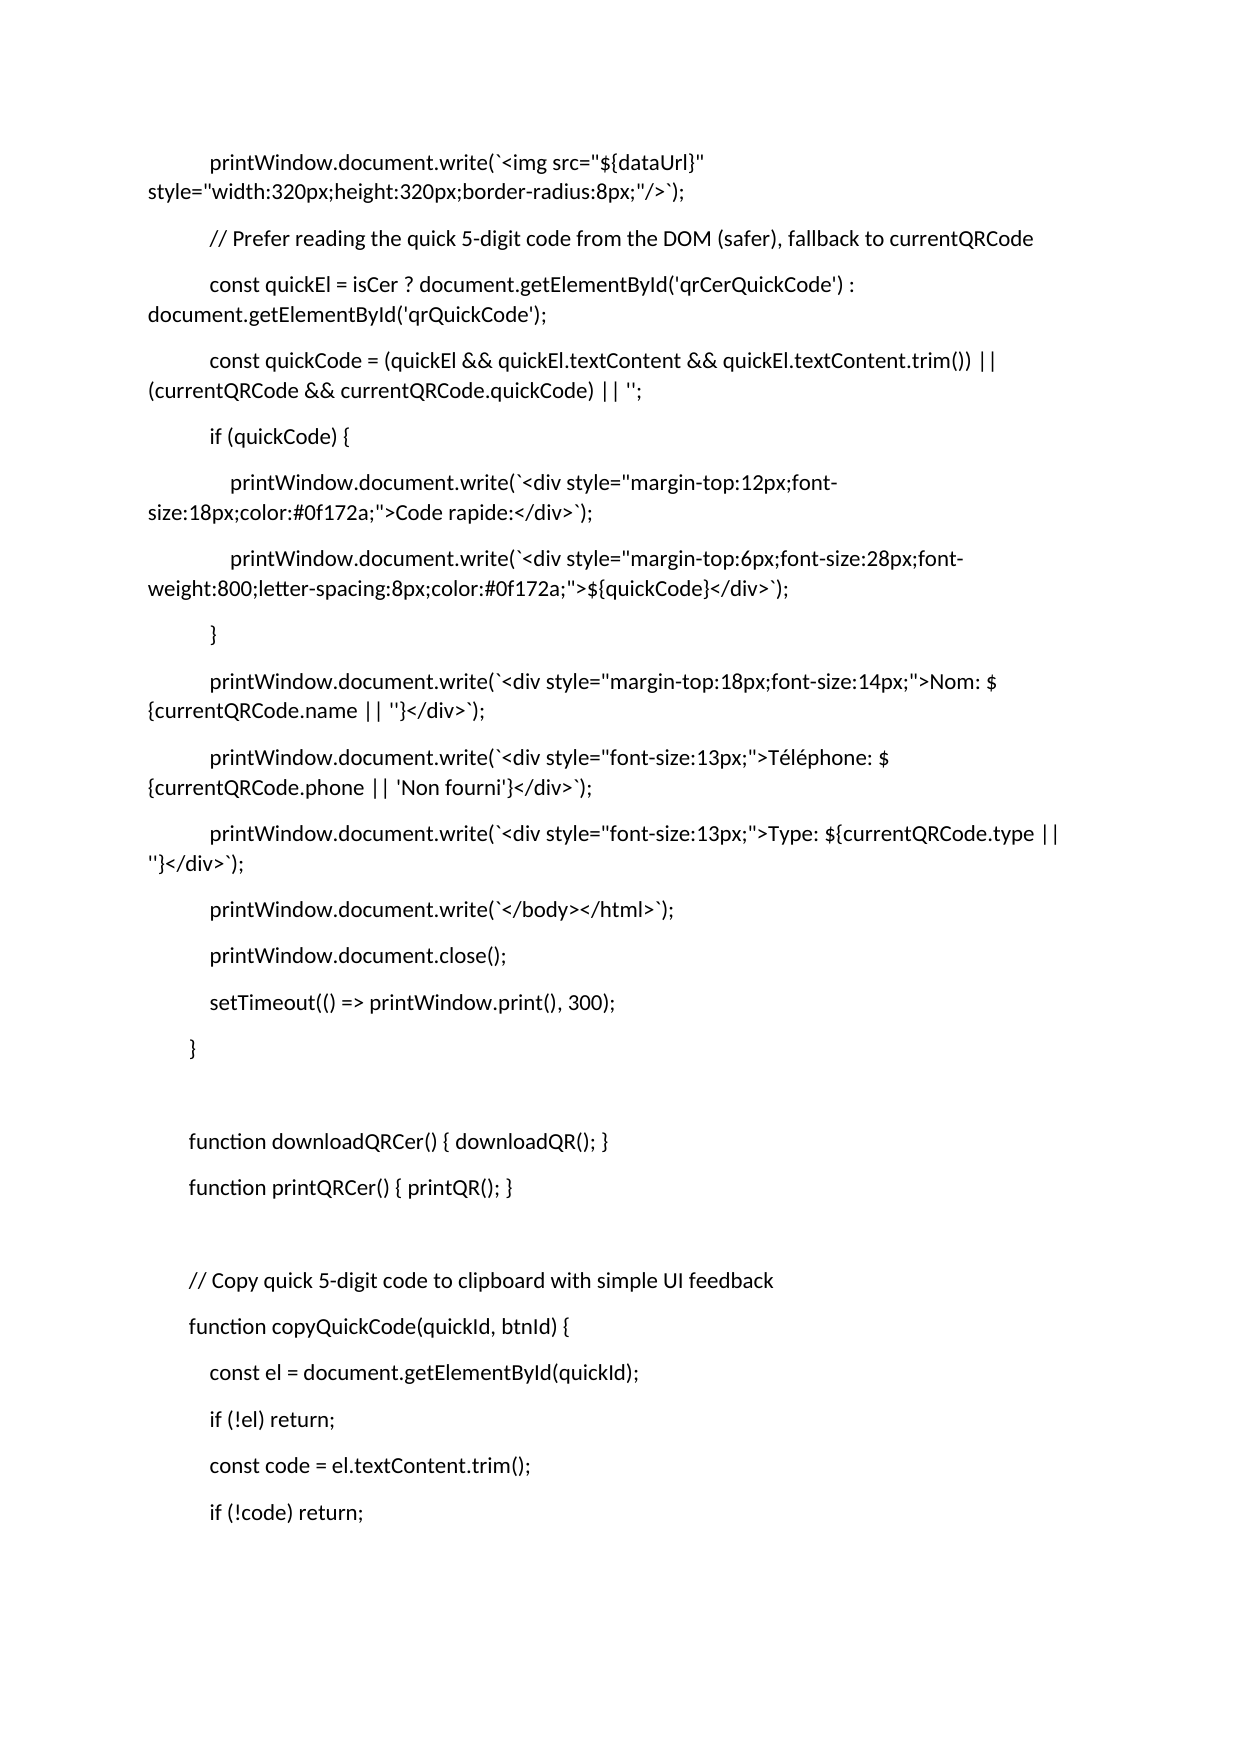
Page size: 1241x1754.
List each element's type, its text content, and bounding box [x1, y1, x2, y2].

text function downloadQRCer() { downloadQR(); } [148, 1127, 1093, 1155]
text printWindow.document.write(`<div style="margin-top:18px;font-size:14px;">Nom: ${currentQRCode.name || ''}</div>`); [148, 667, 1093, 724]
text function printQRCer() { printQR(); } [148, 1173, 1093, 1201]
text // Copy quick 5-digit code to clipboard with simple UI feedback [148, 1266, 1093, 1294]
text if (!code) return; [148, 1498, 1093, 1526]
text setTimeout(() => printWindow.print(), 300); [148, 988, 1093, 1016]
text } [148, 621, 1093, 648]
text if (!el) return; [148, 1405, 1093, 1433]
text printWindow.document.close(); [148, 941, 1093, 969]
text printWindow.document.write(`<div style="font-size:13px;">Téléphone: ${currentQRCode.phone || 'Non fourni'}</div>`); [148, 743, 1093, 801]
text } [148, 1034, 1093, 1062]
text const quickCode = (quickEl && quickEl.textContent && quickEl.textContent.trim()) || (currentQRCode && currentQRCode.quickCode) || ''; [148, 346, 1093, 404]
text printWindow.document.write(`<div style="margin-top:12px;font-size:18px;color:#0f172a;">Code rapide:</div>`); [148, 468, 1093, 526]
text function copyQuickCode(quickId, btnId) { [148, 1312, 1093, 1340]
text // Prefer reading the quick 5-digit code from the DOM (safer), fallback to currentQRCode [148, 224, 1093, 252]
text const quickEl = isCer ? document.getElementById('qrCerQuickCode') : document.getElementById('qrQuickCode'); [148, 270, 1093, 328]
text printWindow.document.write(`</body></html>`); [148, 895, 1093, 923]
text const code = el.textContent.trim(); [148, 1451, 1093, 1479]
text const el = document.getElementById(quickId); [148, 1358, 1093, 1387]
text printWindow.document.write(`<div style="font-size:13px;">Type: ${currentQRCode.type || ''}</div>`); [148, 819, 1093, 877]
text printWindow.document.write(`<div style="margin-top:6px;font-size:28px;font-weight:800;letter-spacing:8px;color:#0f172a;">${quickCode}</div>`); [148, 544, 1093, 602]
text printWindow.document.write(`<img src="${dataUrl}" style="width:320px;height:320px;border-radius:8px;"/>`); [148, 148, 1093, 205]
text if (quickCode) { [148, 422, 1093, 450]
